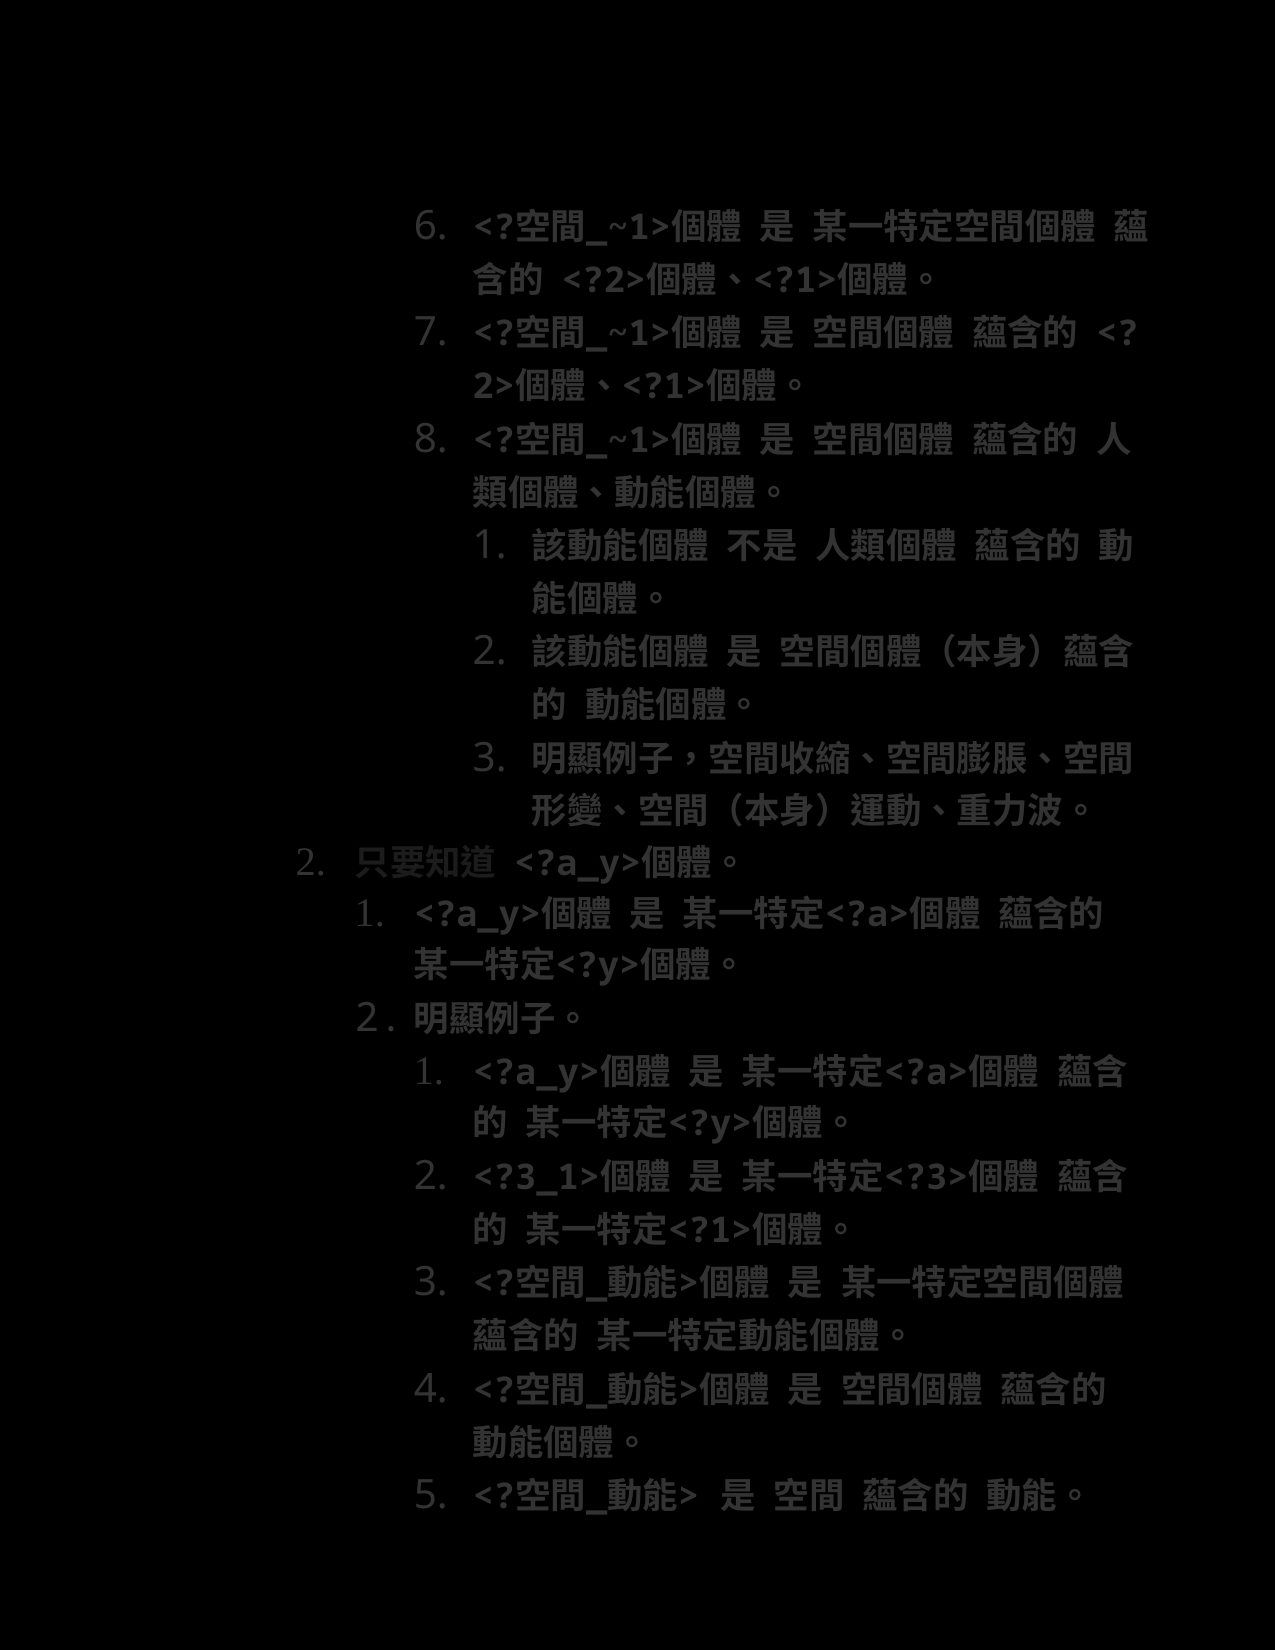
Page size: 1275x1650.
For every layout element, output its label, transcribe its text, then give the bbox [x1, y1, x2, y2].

list <?a_y>個體 是 某一特定<?a>個體 蘊含的 某一特定<?y>個體。 [413, 1043, 1157, 1146]
list 該動能個體 是 空間個體（本身）蘊含的 動能個體。 [472, 621, 1157, 728]
list <?空間_動能>個體 是 空間個體 蘊含的 動能個體。 [413, 1359, 1157, 1465]
list 只要知道 <?a_y>個體。 [295, 834, 1157, 886]
list <?空間_~1>個體 是 空間個體 蘊含的 <?2>個體、<?1>個體。 [413, 302, 1157, 409]
list <?空間_動能>個體 是 某一特定空間個體 蘊含的 某一特定動能個體。 [413, 1252, 1157, 1359]
list 明顯例子。 [354, 988, 1157, 1043]
list <?3_1>個體 是 某一特定<?3>個體 蘊含的 某一特定<?1>個體。 [413, 1146, 1157, 1252]
list <?空間_~1>個體 是 空間個體 蘊含的 人類個體、動能個體。 [413, 409, 1157, 515]
list <?空間_~1>個體 是 某一特定空間個體 蘊含的 <?2>個體、<?1>個體。 [413, 196, 1157, 302]
list 明顯例子，空間收縮、空間膨脹、空間形變、空間（本身）運動、重力波。 [472, 728, 1157, 834]
list 該動能個體 不是 人類個體 蘊含的 動能個體。 [472, 515, 1157, 621]
list <?a_y>個體 是 某一特定<?a>個體 蘊含的 某一特定<?y>個體。 [354, 886, 1157, 988]
list <?空間_動能> 是 空間 蘊含的 動能。 [413, 1465, 1157, 1520]
